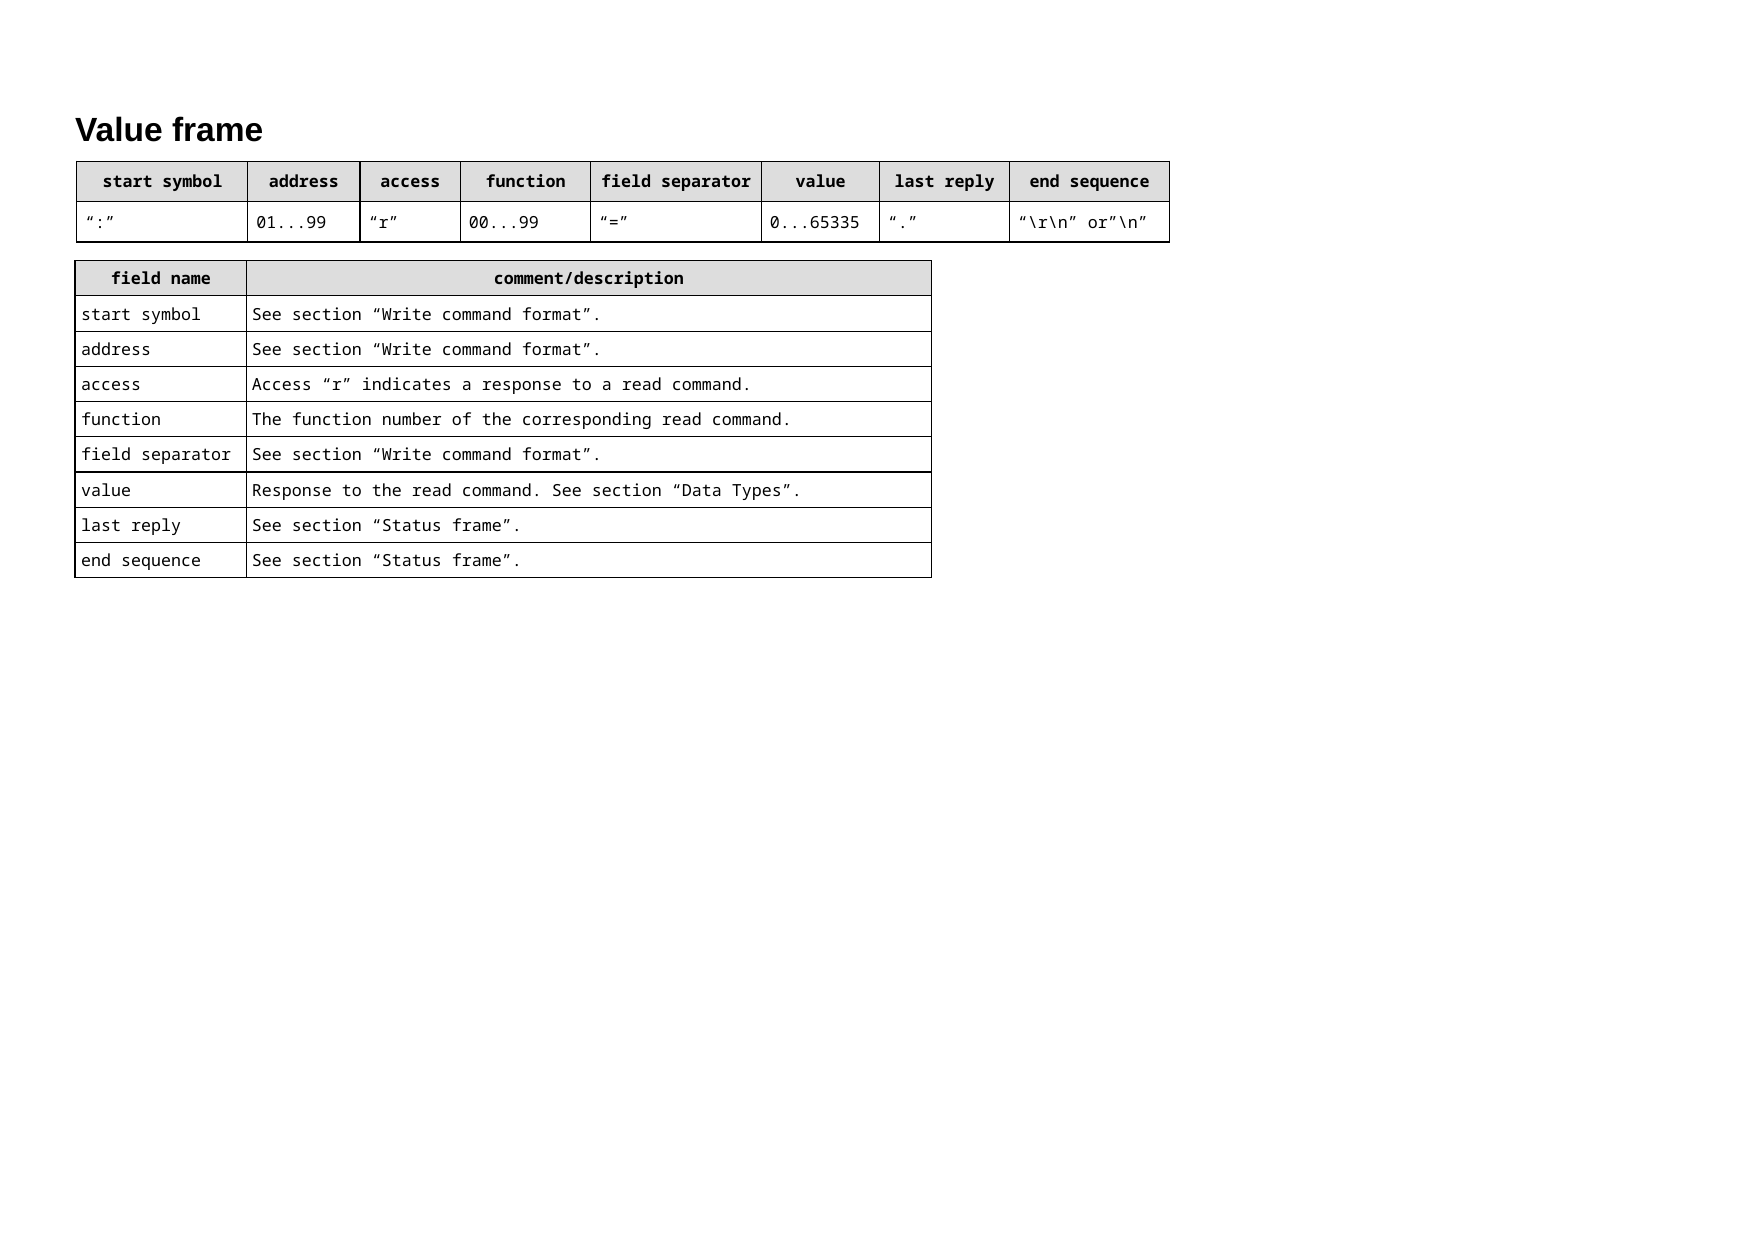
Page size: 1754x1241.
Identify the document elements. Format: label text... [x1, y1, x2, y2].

table_cell See section “Write command format”. [247, 296, 931, 331]
table_cell The function number of the corresponding read command. [247, 402, 931, 436]
table_cell access [76, 367, 246, 401]
table_cell See section “Status frame”. [247, 543, 931, 577]
table_cell “\r\n” or”\n” [1010, 202, 1169, 241]
table_cell last reply [76, 508, 246, 542]
table_cell start symbol [76, 296, 246, 331]
table_header function [461, 162, 590, 201]
table_cell “=” [591, 202, 761, 241]
table_cell “.” [880, 202, 1009, 241]
table_cell value [76, 473, 246, 507]
table_header access [361, 162, 460, 201]
table_cell “:” [77, 202, 247, 241]
table_header address [248, 162, 359, 201]
table_cell “r” [361, 202, 460, 241]
table_cell See section “Write command format”. [247, 437, 931, 471]
table_header start symbol [77, 162, 247, 201]
table_cell end sequence [76, 543, 246, 577]
table_header end sequence [1010, 162, 1169, 201]
table_cell function [76, 402, 246, 436]
table_cell Access “r” indicates a response to a read command. [247, 367, 931, 401]
table_cell See section “Status frame”. [247, 508, 931, 542]
table_cell See section “Write command format”. [247, 332, 931, 366]
table_header value [762, 162, 879, 201]
table_cell field separator [76, 437, 246, 471]
table_header field separator [591, 162, 761, 201]
table_header last reply [880, 162, 1009, 201]
table_cell Response to the read command. See section “Data Types”. [247, 473, 931, 507]
table_header comment/description [247, 261, 931, 295]
table_cell 01...99 [248, 202, 359, 241]
table_cell 00...99 [461, 202, 590, 241]
table_cell 0...65335 [762, 202, 879, 241]
table_cell address [76, 332, 246, 366]
table_header field name [76, 261, 246, 295]
subtitle Value frame [75, 109, 1679, 148]
